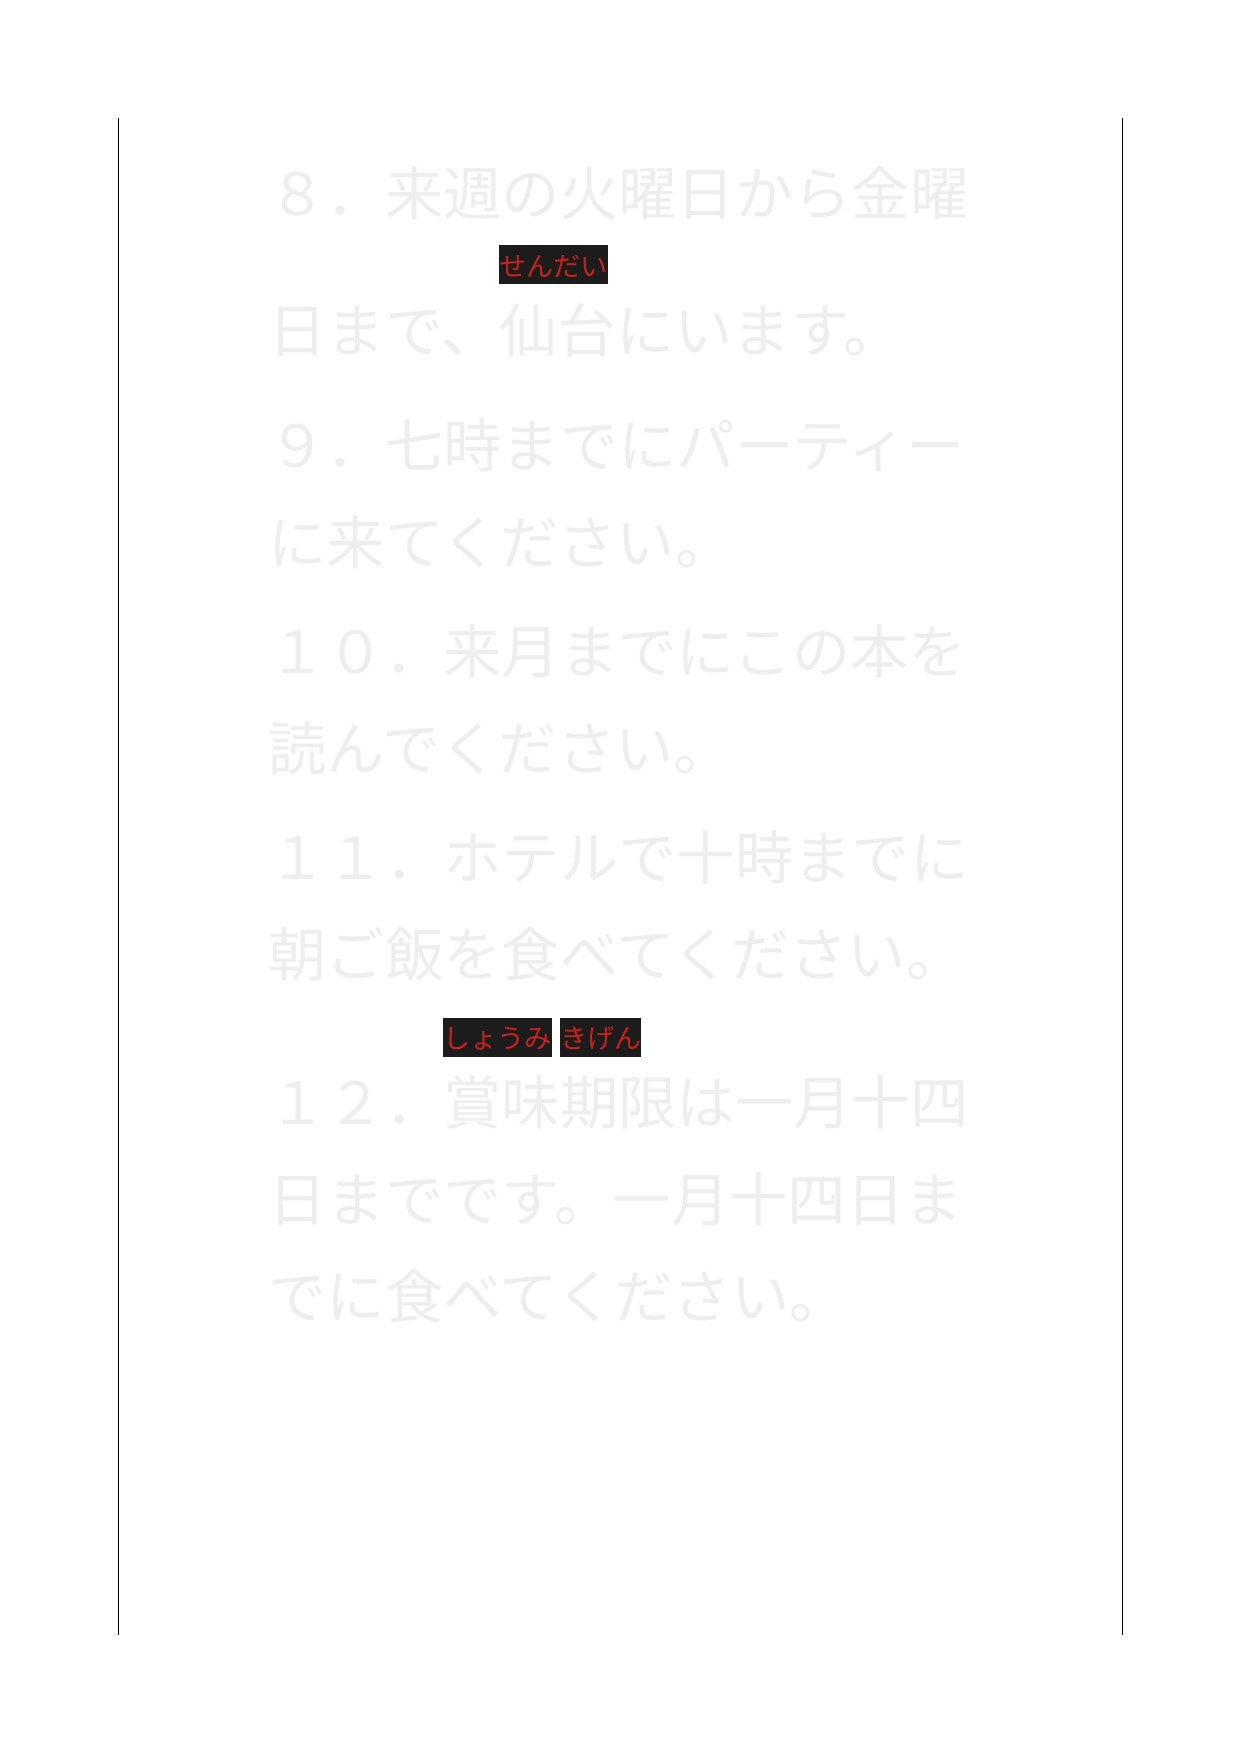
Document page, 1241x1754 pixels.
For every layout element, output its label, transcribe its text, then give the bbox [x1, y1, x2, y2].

text ９．七時までにパーティーに来てください。 [268, 399, 972, 581]
text １０．来月までにこの本を読んでください。 [268, 605, 972, 787]
text １１．ホテルで十時までに朝ご飯を食べてください。 [268, 811, 972, 993]
text １２．賞味しょうみ期限きげんは一月十四日までです。一月十四日までに食べてください。 [268, 1017, 972, 1335]
text ８．来週の火曜日から金曜日まで、仙台せんだいにいます。 [268, 148, 972, 369]
